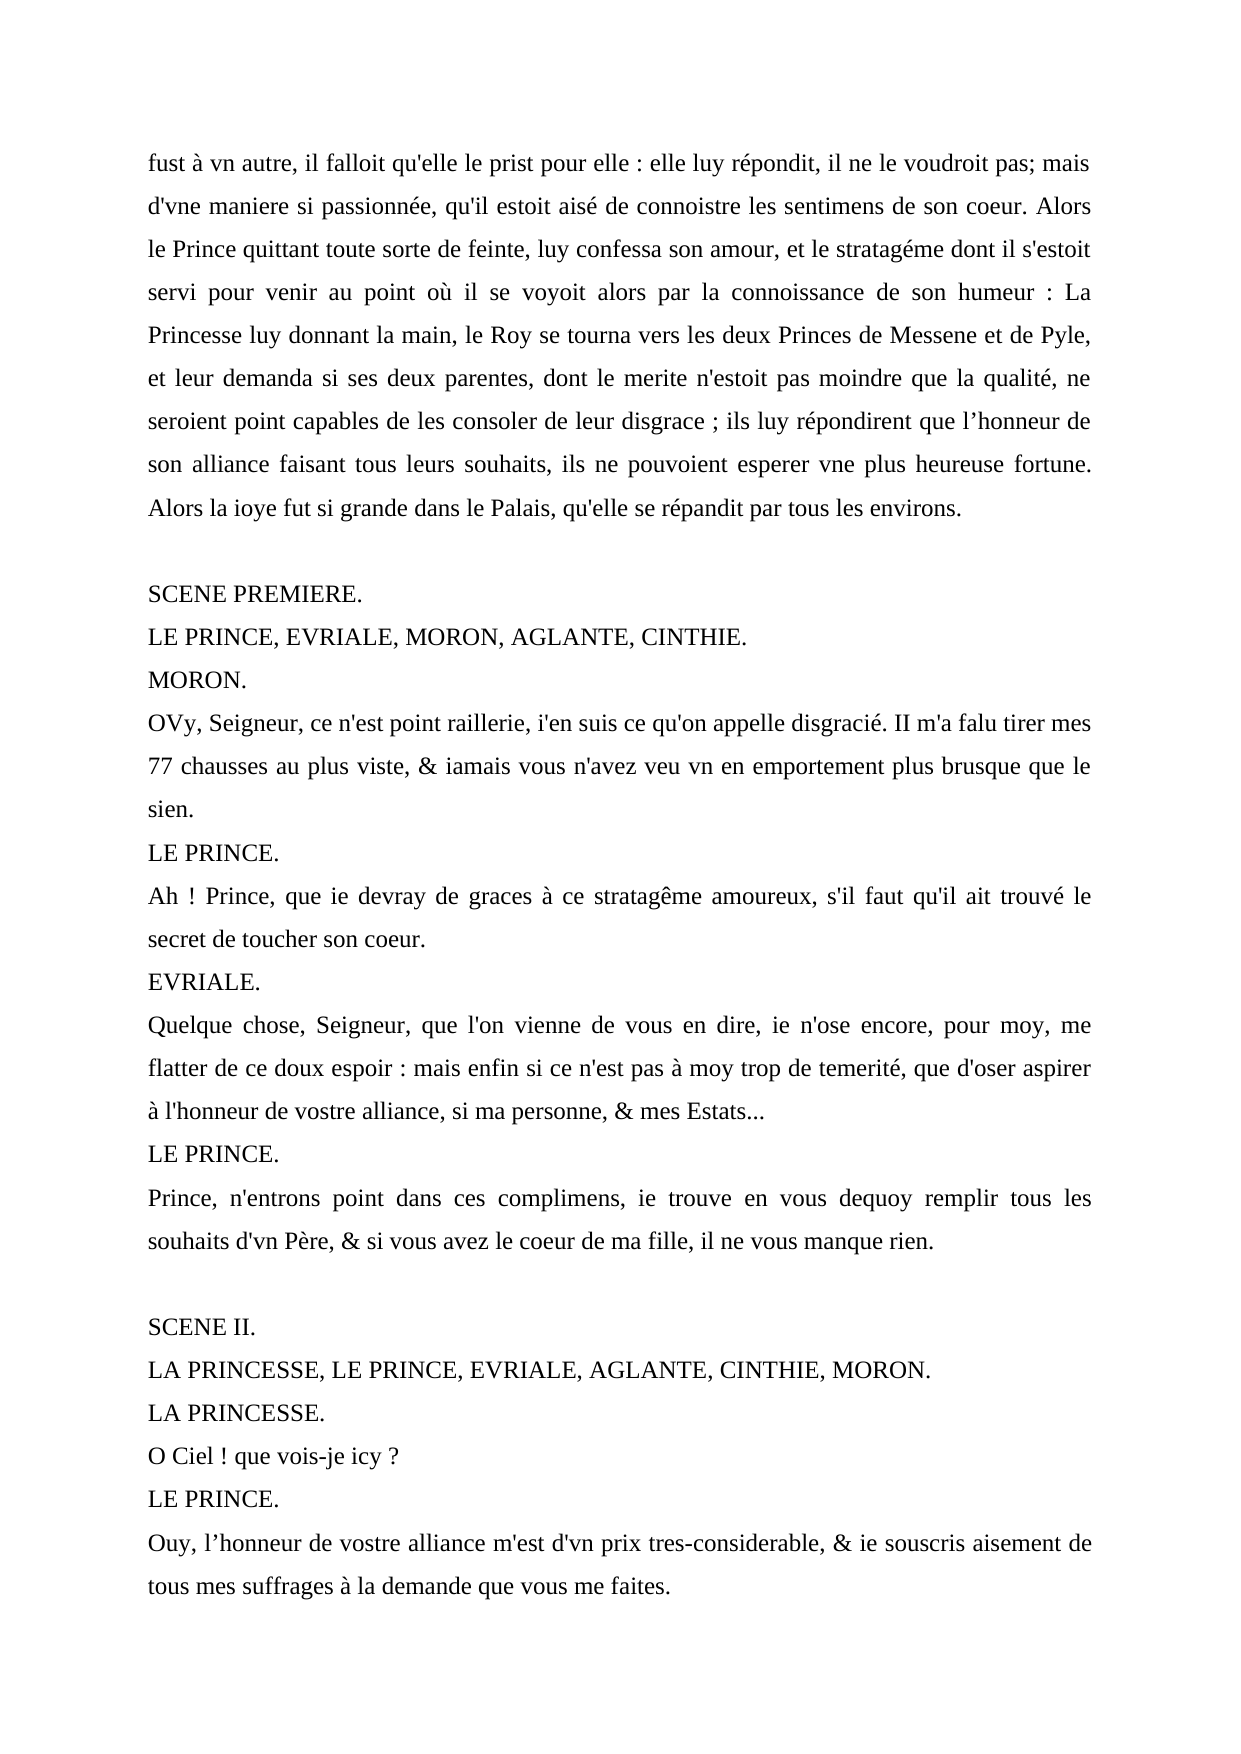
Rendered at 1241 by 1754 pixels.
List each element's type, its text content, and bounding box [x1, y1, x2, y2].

text LE PRINCE, EVRIALE, MORON, AGLANTE, CINTHIE. [148, 622, 1093, 651]
text Prince, n'entrons point dans ces complimens, ie trouve en vous dequoy remplir tous les souhaits d'vn Père, & si vous avez le coeur de ma fille, il ne vous manque rien. [148, 1183, 1093, 1254]
text fust à vn autre, il falloit qu'elle le prist pour elle : elle luy répondit, il ne le voudroit pas; mais d'vne maniere si passionnée, qu'il estoit aisé de connoistre les sentimens de son coeur. Alors le Prince quittant toute sorte de feinte, luy confessa son amour, et le stratagéme dont il s'estoit servi pour venir au point où il se voyoit alors par la connoissance de son humeur : La Princesse luy donnant la main, le Roy se tourna vers les deux Princes de Messene et de Pyle, et leur demanda si ses deux parentes, dont le merite n'estoit pas moindre que la qualité, ne seroient point capables de les consoler de leur disgrace ; ils luy répondirent que l’honneur de son alliance faisant tous leurs souhaits, ils ne pouvoient esperer vne plus heureuse fortune. Alors la ioye fut si grande dans le Palais, qu'elle se répandit par tous les environs. [148, 148, 1093, 521]
text LE PRINCE. [148, 1139, 1093, 1168]
text MORON. [148, 665, 1093, 694]
text SCENE II. [148, 1312, 1093, 1341]
text LE PRINCE. [148, 1484, 1093, 1513]
text Ah ! Prince, que ie devray de graces à ce stratagême amoureux, s'il faut qu'il ait trouvé le secret de toucher son coeur. [148, 881, 1093, 953]
text O Ciel ! que vois-je icy ? [148, 1441, 1093, 1470]
text LE PRINCE. [148, 838, 1093, 866]
text EVRIALE. [148, 967, 1093, 996]
text SCENE PREMIERE. [148, 579, 1093, 608]
text LA PRINCESSE, LE PRINCE, EVRIALE, AGLANTE, CINTHIE, MORON. [148, 1355, 1093, 1384]
text Quelque chose, Seigneur, que l'on vienne de vous en dire, ie n'ose encore, pour moy, me flatter de ce doux espoir : mais enfin si ce n'est pas à moy trop de temerité, que d'oser aspirer à l'honneur de vostre alliance, si ma personne, & mes Estats... [148, 1010, 1093, 1125]
text OVy, Seigneur, ce n'est point raillerie, i'en suis ce qu'on appelle disgracié. II m'a falu tirer mes 77 chausses au plus viste, & iamais vous n'avez veu vn en emportement plus brusque que le sien. [148, 708, 1093, 823]
text Ouy, l’honneur de vostre alliance m'est d'vn prix tres-considerable, & ie souscris aisement de tous mes suffrages à la demande que vous me faites. [148, 1528, 1093, 1599]
text LA PRINCESSE. [148, 1398, 1093, 1427]
